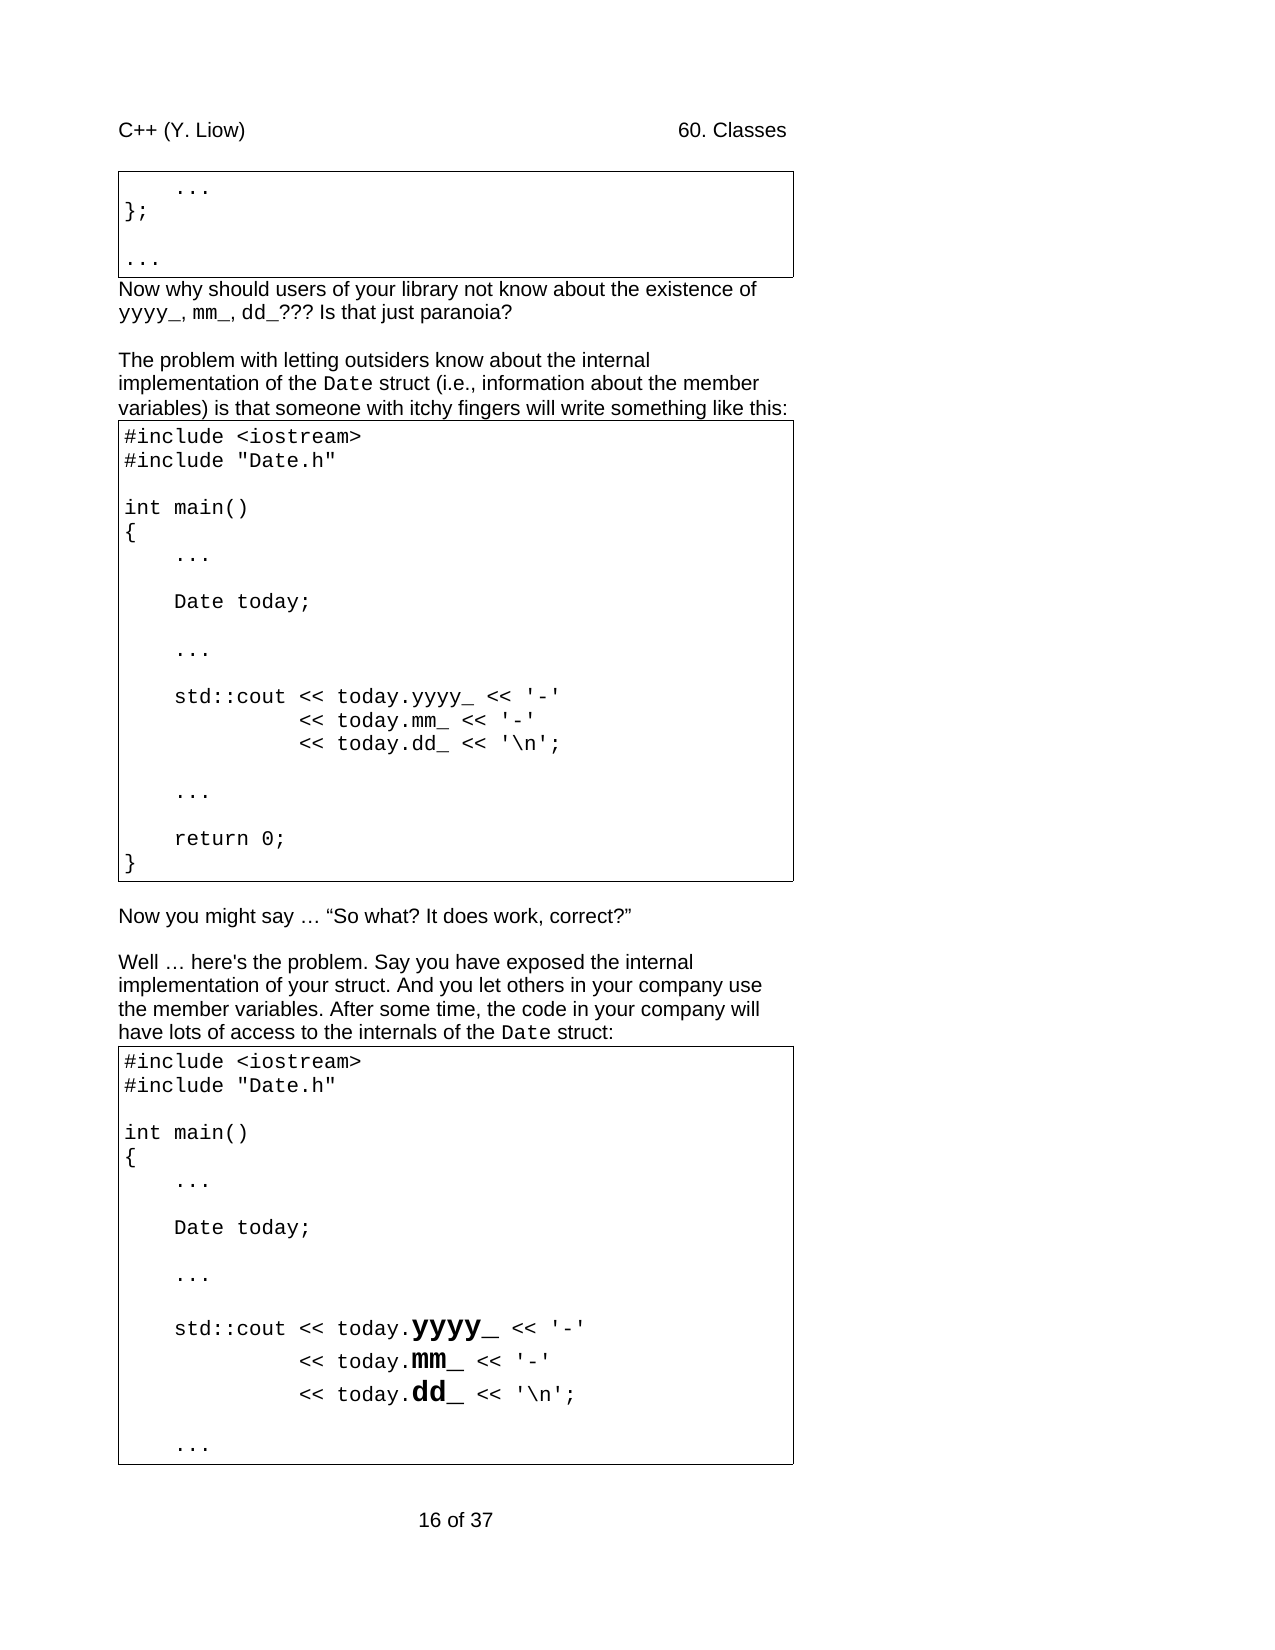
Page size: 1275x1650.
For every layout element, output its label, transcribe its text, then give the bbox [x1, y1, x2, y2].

table_header #include <iostream> #include "Date.h" int main() { ... Date today; ... std::cout << today.yyyy_ << '-' << today.mm_ << '-' << today.dd_ << '\n'; ... return 0; } [119, 421, 793, 881]
table_header ... }; ... [119, 172, 793, 277]
table_header #include <iostream> #include "Date.h" int main() { ... Date today; ... std::cout << today.yyyy_ << '-' << today.mm_ << '-' << today.dd_ << '\n'; ... [119, 1047, 793, 1464]
text Now you might say … “So what? It does work, correct?” [118, 904, 793, 928]
text Now why should users of your library not know about the existence of yyyy_, mm_, dd_??? Is that just paranoia? [118, 278, 793, 325]
text Well … here's the problem. Say you have exposed the internal implementation of your struct. And you let others in your company use the member variables. After some time, the code in your company will have lots of access to the internals of the Date struct: [118, 951, 793, 1046]
text The problem with letting outsiders know about the internal implementation of the Date struct (i.e., information about the member variables) is that someone with itchy fingers will write something like this: [118, 349, 793, 420]
